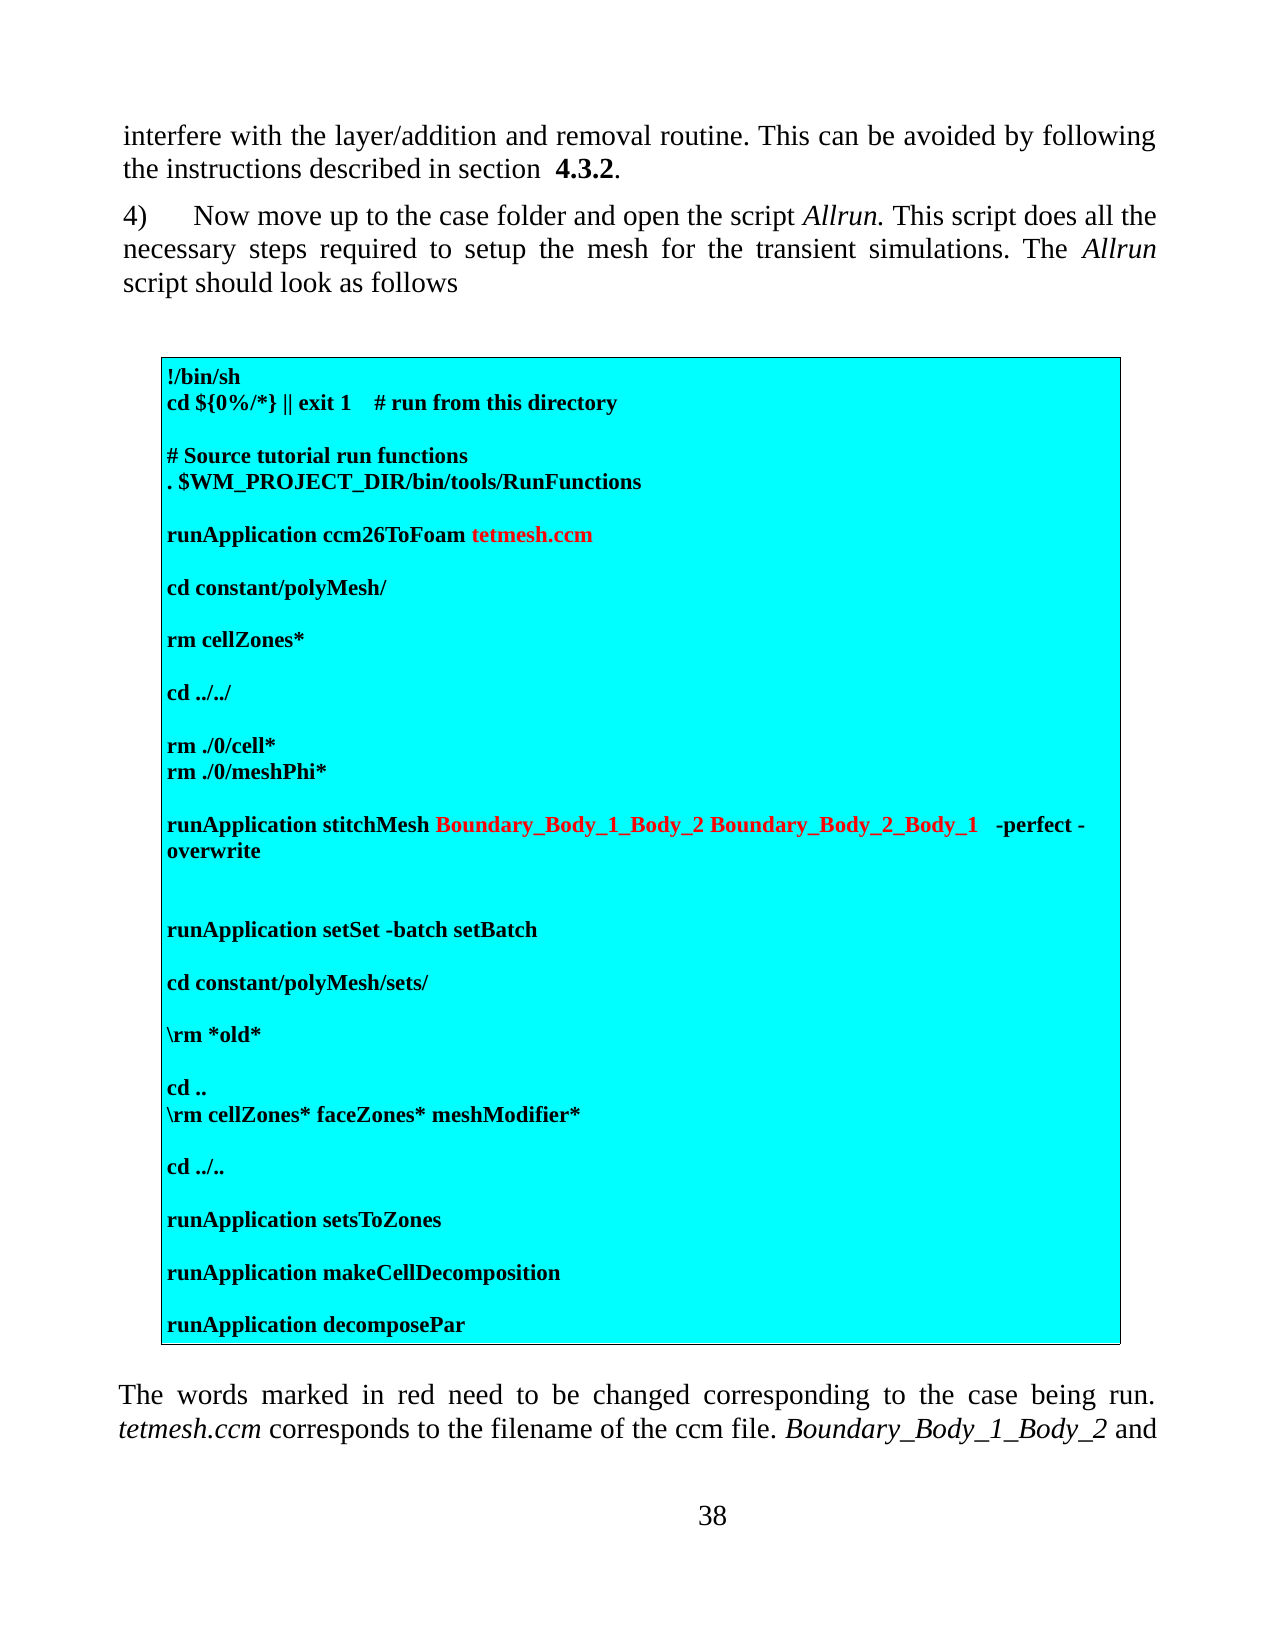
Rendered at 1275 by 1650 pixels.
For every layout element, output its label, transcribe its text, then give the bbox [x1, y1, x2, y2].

table_header !/bin/sh cd ${0%/*} || exit 1 # run from this directory # Source tutorial run functions . $WM_PROJECT_DIR/bin/tools/RunFunctions runApplication ccm26ToFoam tetmesh.ccm cd constant/polyMesh/ rm cellZones* cd ../../ rm ./0/cell* rm ./0/meshPhi* runApplication stitchMesh Boundary_Body_1_Body_2 Boundary_Body_2_Body_1 -perfect -overwrite runApplication setSet -batch setBatch cd constant/polyMesh/sets/ \rm *old* cd .. \rm cellZones* faceZones* meshModifier* cd ../.. runApplication setsToZones runApplication makeCellDecomposition runApplication decomposePar [162, 358, 1120, 1343]
list interfere with the layer/addition and removal routine. This can be avoided by following the instructions described in section 4.3.2. [123, 118, 1157, 185]
list Now move up to the case folder and open the script Allrun. This script does all the necessary steps required to setup the mesh for the transient simulations. The Allrun script should look as follows [123, 198, 1157, 298]
list The words marked in red need to be changed corresponding to the case being run. tetmesh.ccm corresponds to the filename of the ccm file. Boundary_Body_1_Body_2 and [118, 1377, 1157, 1444]
